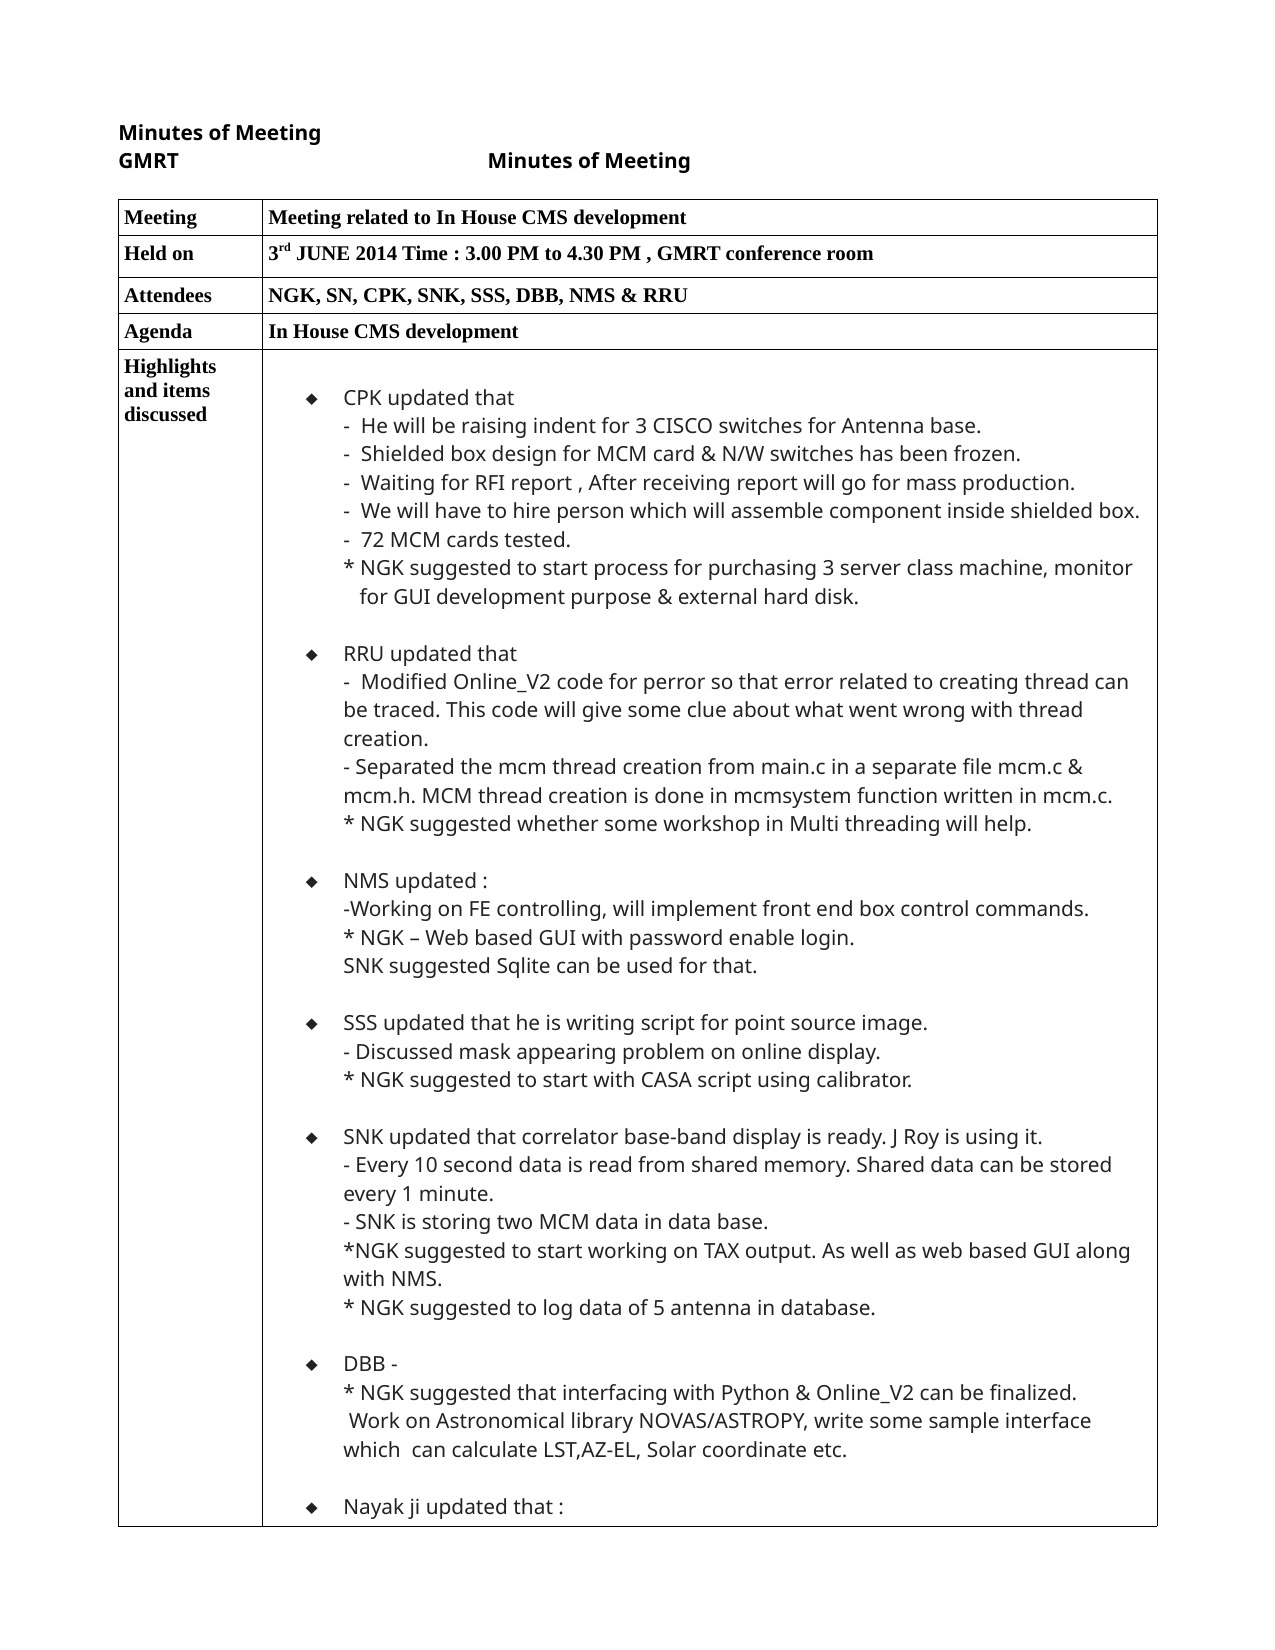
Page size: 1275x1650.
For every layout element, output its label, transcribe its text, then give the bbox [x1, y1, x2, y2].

table_cell In House CMS development [263, 314, 1157, 348]
table_cell Attendees [119, 278, 262, 313]
table_cell NGK, SN, CPK, SNK, SSS, DBB, NMS & RRU [263, 278, 1157, 313]
table_cell Agenda [119, 314, 262, 348]
table_cell 3rd JUNE 2014 Time : 3.00 PM to 4.30 PM , GMRT conference room [263, 236, 1157, 277]
table_cell Held on [119, 236, 262, 277]
text Minutes of Meeting [118, 118, 1157, 147]
table_cell Highlights and items discussed [119, 350, 262, 1526]
text GMRT Minutes of Meeting [118, 147, 1157, 175]
table_cell CPK updated that - He will be raising indent for 3 CISCO switches for Antenna base. - Shielded box design for MCM card & N/W switches has been frozen. - Waiting for RFI report , After receiving report will go for mass production. - We will have to hire person which will assemble component inside shielded box. - 72 MCM cards tested. * NGK suggested to start process for purchasing 3 server class machine, monitor for GUI development purpose & external hard disk. RRU updated that - Modified Online_V2 code for perror so that error related to creating thread can be traced. This code will give some clue about what went wrong with thread creation. - Separated the mcm thread creation from main.c in a separate file mcm.c & mcm.h. MCM thread creation is done in mcmsystem function written in mcm.c. * NGK suggested whether some workshop in Multi threading will help. NMS updated : -Working on FE controlling, will implement front end box control commands. * NGK – Web based GUI with password enable login. SNK suggested Sqlite can be used for that. SSS updated that he is writing script for point source image. - Discussed mask appearing problem on online display. * NGK suggested to start with CASA script using calibrator. SNK updated that correlator base-band display is ready. J Roy is using it. - Every 10 second data is read from shared memory. Shared data can be stored every 1 minute. - SNK is storing two MCM data in data base. *NGK suggested to start working on TAX output. As well as web based GUI along with NMS. * NGK suggested to log data of 5 antenna in database. DBB - * NGK suggested that interfacing with Python & Online_V2 can be finalized. Work on Astronomical library NOVAS/ASTROPY, write some sample interface which can calculate LST,AZ-EL, Solar coordinate etc. Nayak ji updated that : [263, 350, 1157, 1526]
table_header Meeting related to In House CMS development [263, 200, 1157, 235]
table_header Meeting [119, 200, 262, 235]
